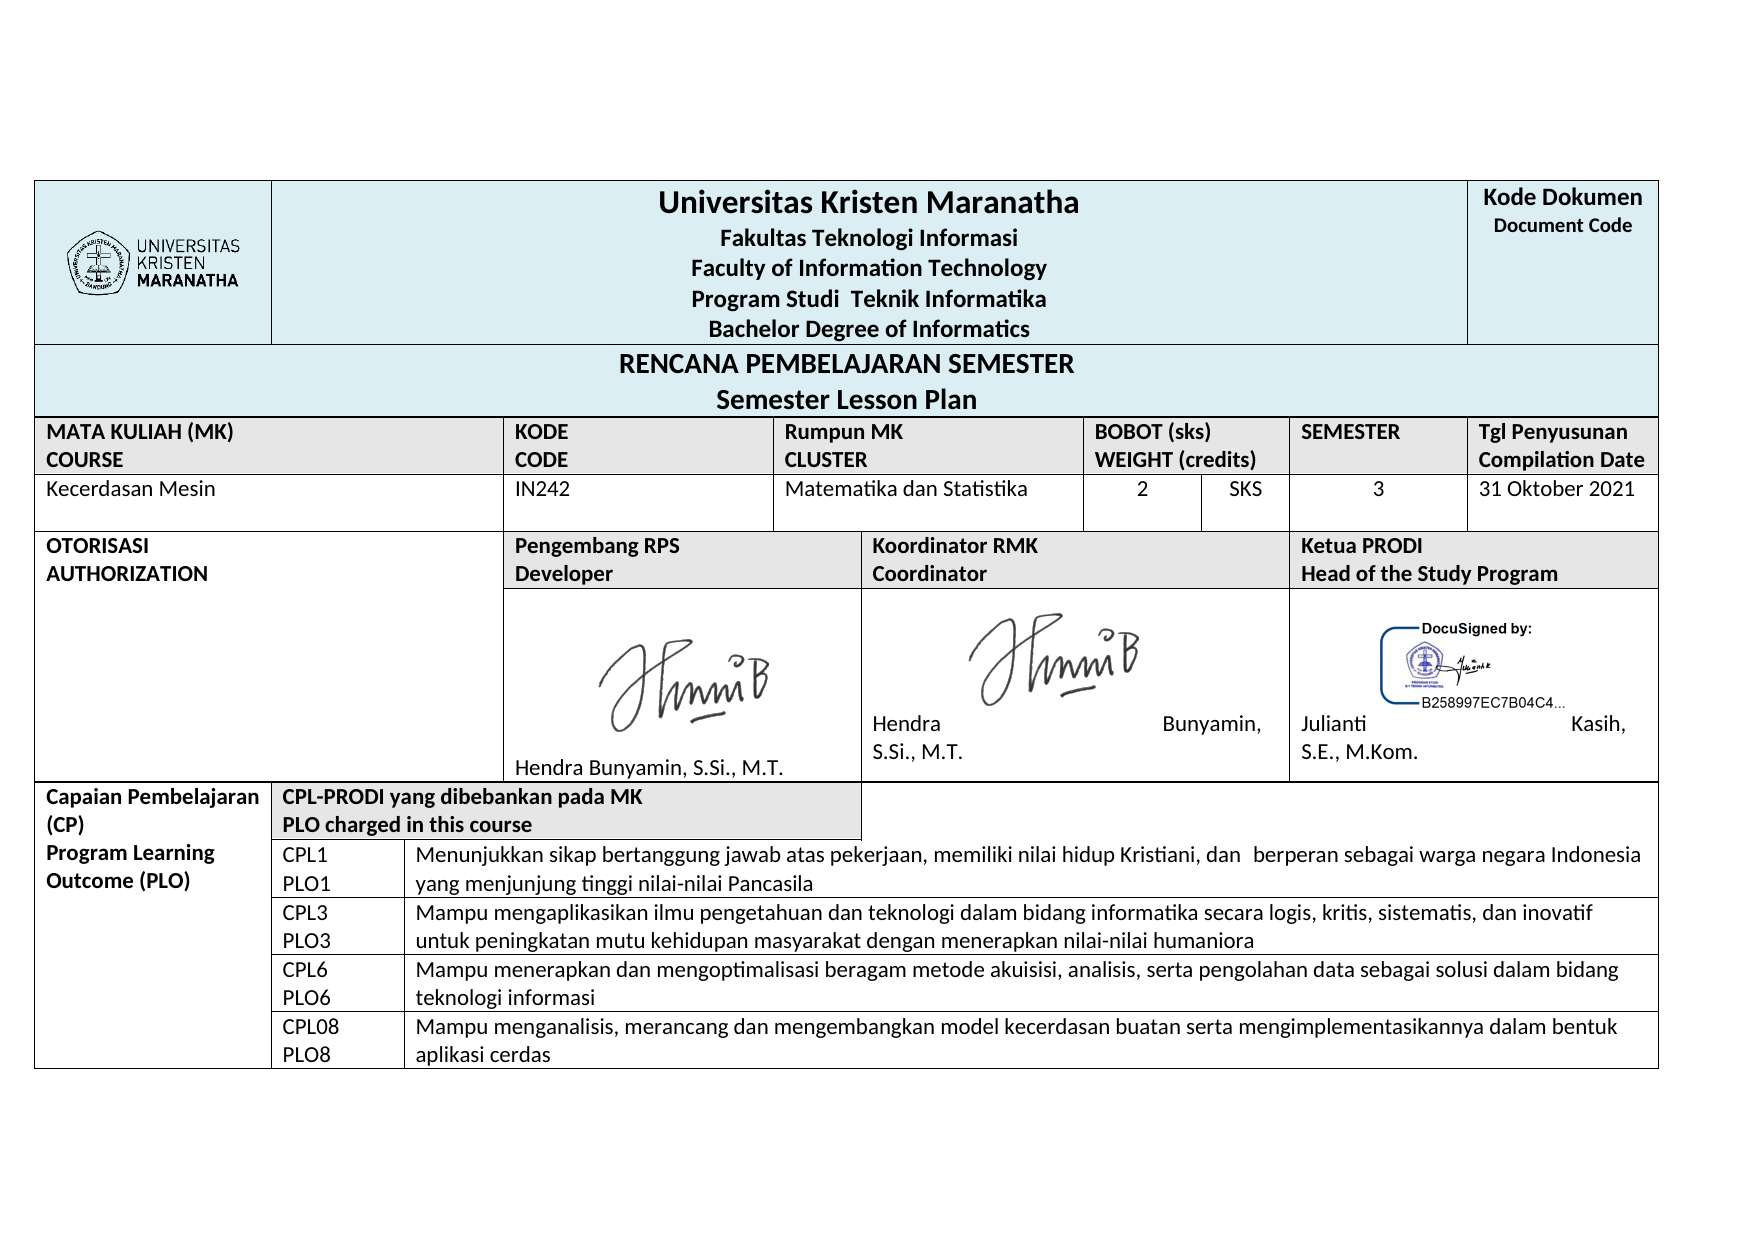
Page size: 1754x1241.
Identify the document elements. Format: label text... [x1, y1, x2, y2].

table_header [35, 181, 271, 344]
table_cell Hendra Bunyamin, S.Si., M.T. [504, 589, 861, 781]
picture [579, 626, 793, 754]
table_cell Kecerdasan Mesin [35, 475, 503, 531]
table_cell MATA KULIAH (MK) COURSE [35, 418, 503, 473]
table_header Universitas Kristen Maranatha Fakultas Teknologi Informasi Faculty of Information Technology Program Studi Teknik Informatika Bachelor Degree of Informatics [272, 181, 1467, 344]
table_cell Menunjukkan sikap bertanggung jawab atas pekerjaan, memiliki nilai hidup Kristiani, dan berperan sebagai warga negara Indonesia yang menjunjung tinggi nilai-nilai Pancasila [405, 840, 1658, 897]
table_cell SKS [1202, 475, 1289, 531]
table_cell OTORISASI AUTHORIZATION [35, 532, 503, 781]
table_cell CPL6 PLO6 [272, 955, 404, 1011]
table_cell [862, 783, 1658, 838]
table_cell Julianti Kasih, S.E., M.Kom. [1290, 589, 1658, 781]
table_cell Rumpun MK CLUSTER [774, 418, 1083, 473]
table_cell IN242 [504, 475, 773, 531]
table_cell Matematika dan Statistika [774, 475, 1083, 531]
table_cell Capaian Pembelajaran (CP) Program Learning Outcome (PLO) [35, 783, 271, 1068]
picture [46, 210, 260, 316]
picture [1375, 618, 1572, 718]
picture [949, 600, 1163, 728]
table_cell Tgl Penyusunan Compilation Date [1468, 418, 1658, 473]
table_cell SEMESTER [1290, 418, 1467, 473]
table_cell Pengembang RPS Developer [504, 532, 861, 588]
table_cell CPL08 PLO8 [272, 1012, 404, 1068]
table_cell Mampu menerapkan dan mengoptimalisasi beragam metode akuisisi, analisis, serta pengolahan data sebagai solusi dalam bidang teknologi informasi [405, 955, 1658, 1011]
table_cell KODE CODE [504, 418, 773, 473]
table_cell Ketua PRODI Head of the Study Program [1290, 532, 1658, 588]
table_cell 3 [1290, 475, 1467, 531]
table_cell RENCANA PEMBELAJARAN SEMESTER Semester Lesson Plan [35, 345, 1658, 416]
table_header Kode Dokumen Document Code [1468, 181, 1658, 344]
table_cell Mampu menganalisis, merancang dan mengembangkan model kecerdasan buatan serta mengimplementasikannya dalam bentuk aplikasi cerdas [405, 1012, 1658, 1068]
table_cell Mampu mengaplikasikan ilmu pengetahuan dan teknologi dalam bidang informatika secara logis, kritis, sistematis, dan inovatif untuk peningkatan mutu kehidupan masyarakat dengan menerapkan nilai-nilai humaniora [405, 898, 1658, 954]
table_cell 31 Oktober 2021 [1468, 475, 1658, 531]
table_cell CPL1 PLO1 [272, 840, 404, 897]
table_cell CPL-PRODI yang dibebankan pada MK PLO charged in this course [272, 783, 861, 838]
table_cell Hendra Bunyamin, S.Si., M.T. [862, 589, 1289, 781]
table_cell 2 [1084, 475, 1201, 531]
table_cell BOBOT (sks) WEIGHT (credits) [1084, 418, 1289, 473]
table_cell CPL3 PLO3 [272, 898, 404, 954]
table_cell Koordinator RMK Coordinator [862, 532, 1289, 588]
